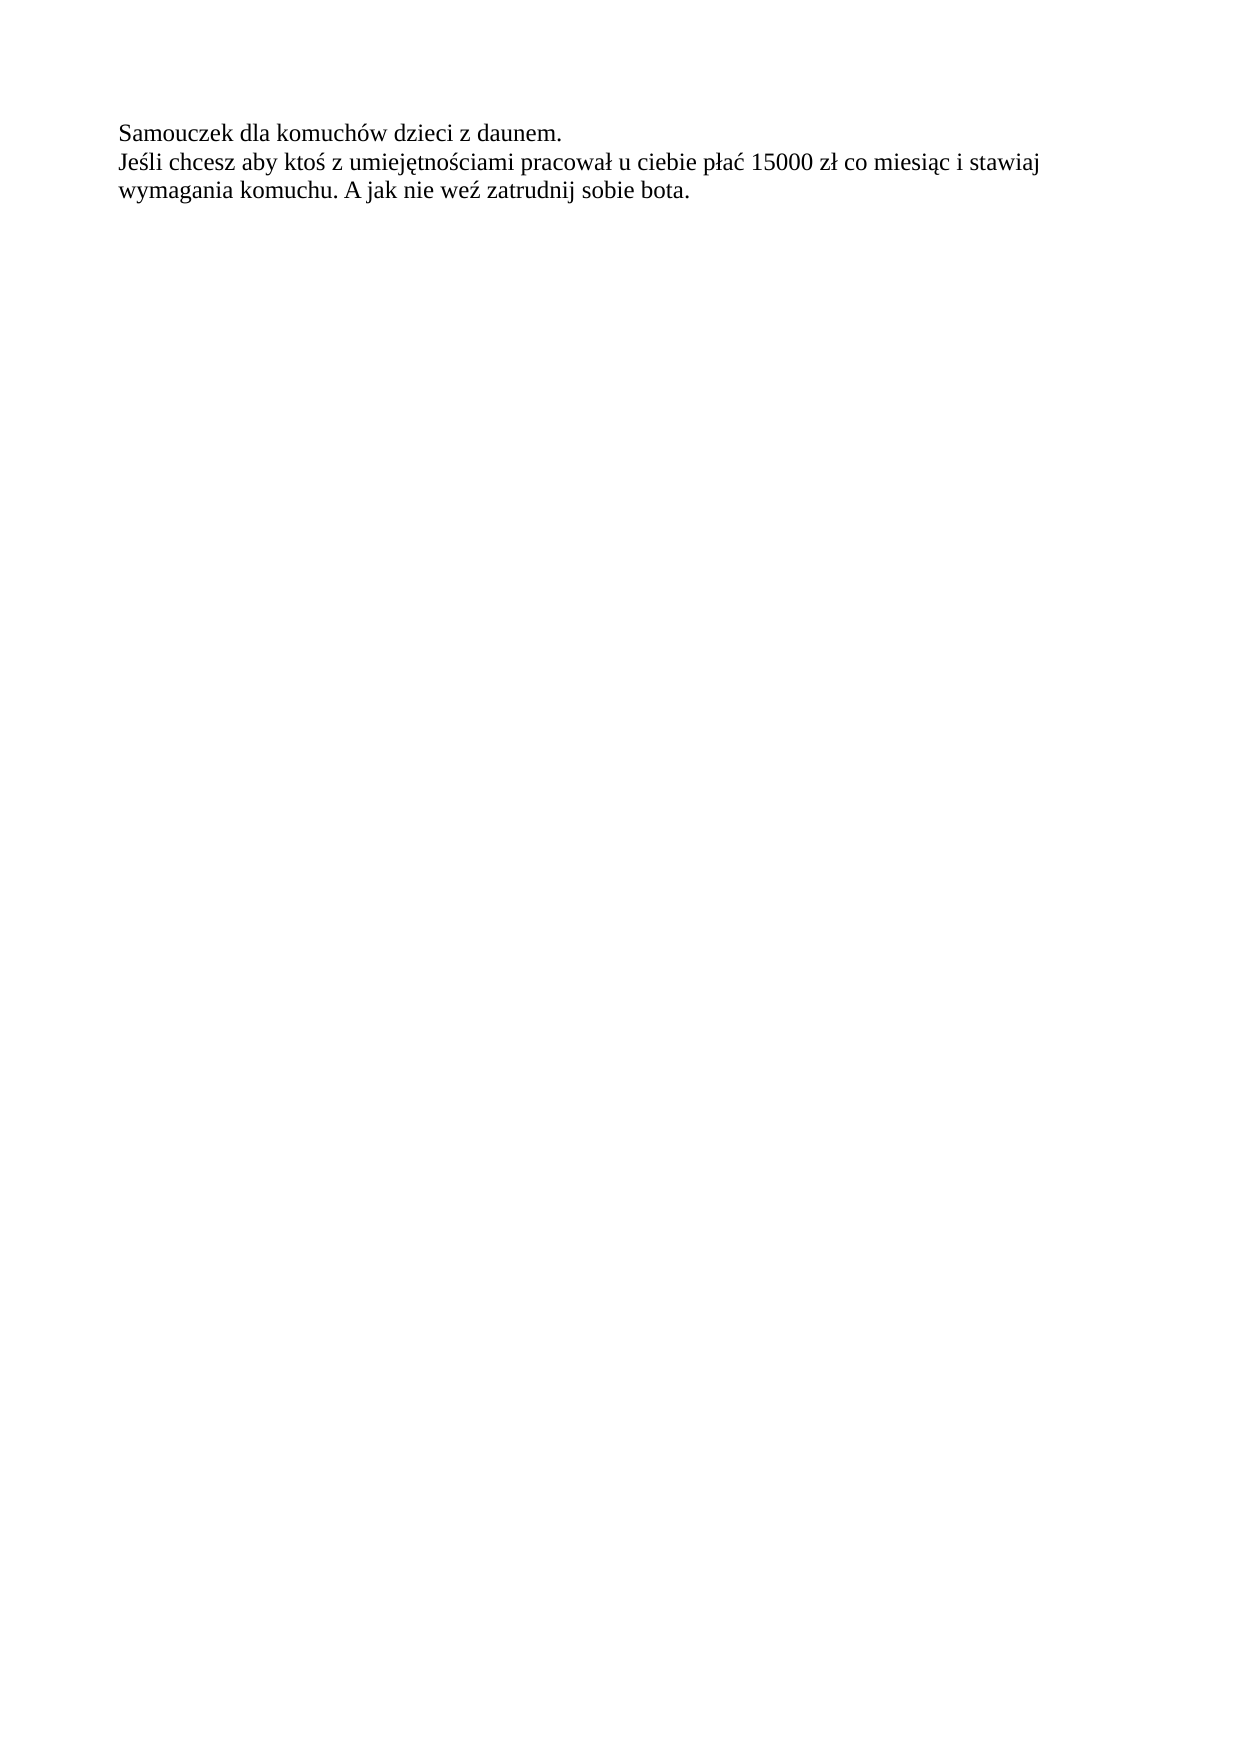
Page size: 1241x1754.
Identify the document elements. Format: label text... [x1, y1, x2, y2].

text Samouczek dla komuchów dzieci z daunem. [118, 118, 1122, 147]
text Jeśli chcesz aby ktoś z umiejętnościami pracował u ciebie płać 15000 zł co miesiąc i stawiaj wymagania komuchu. A jak nie weź zatrudnij sobie bota. [118, 147, 1122, 204]
